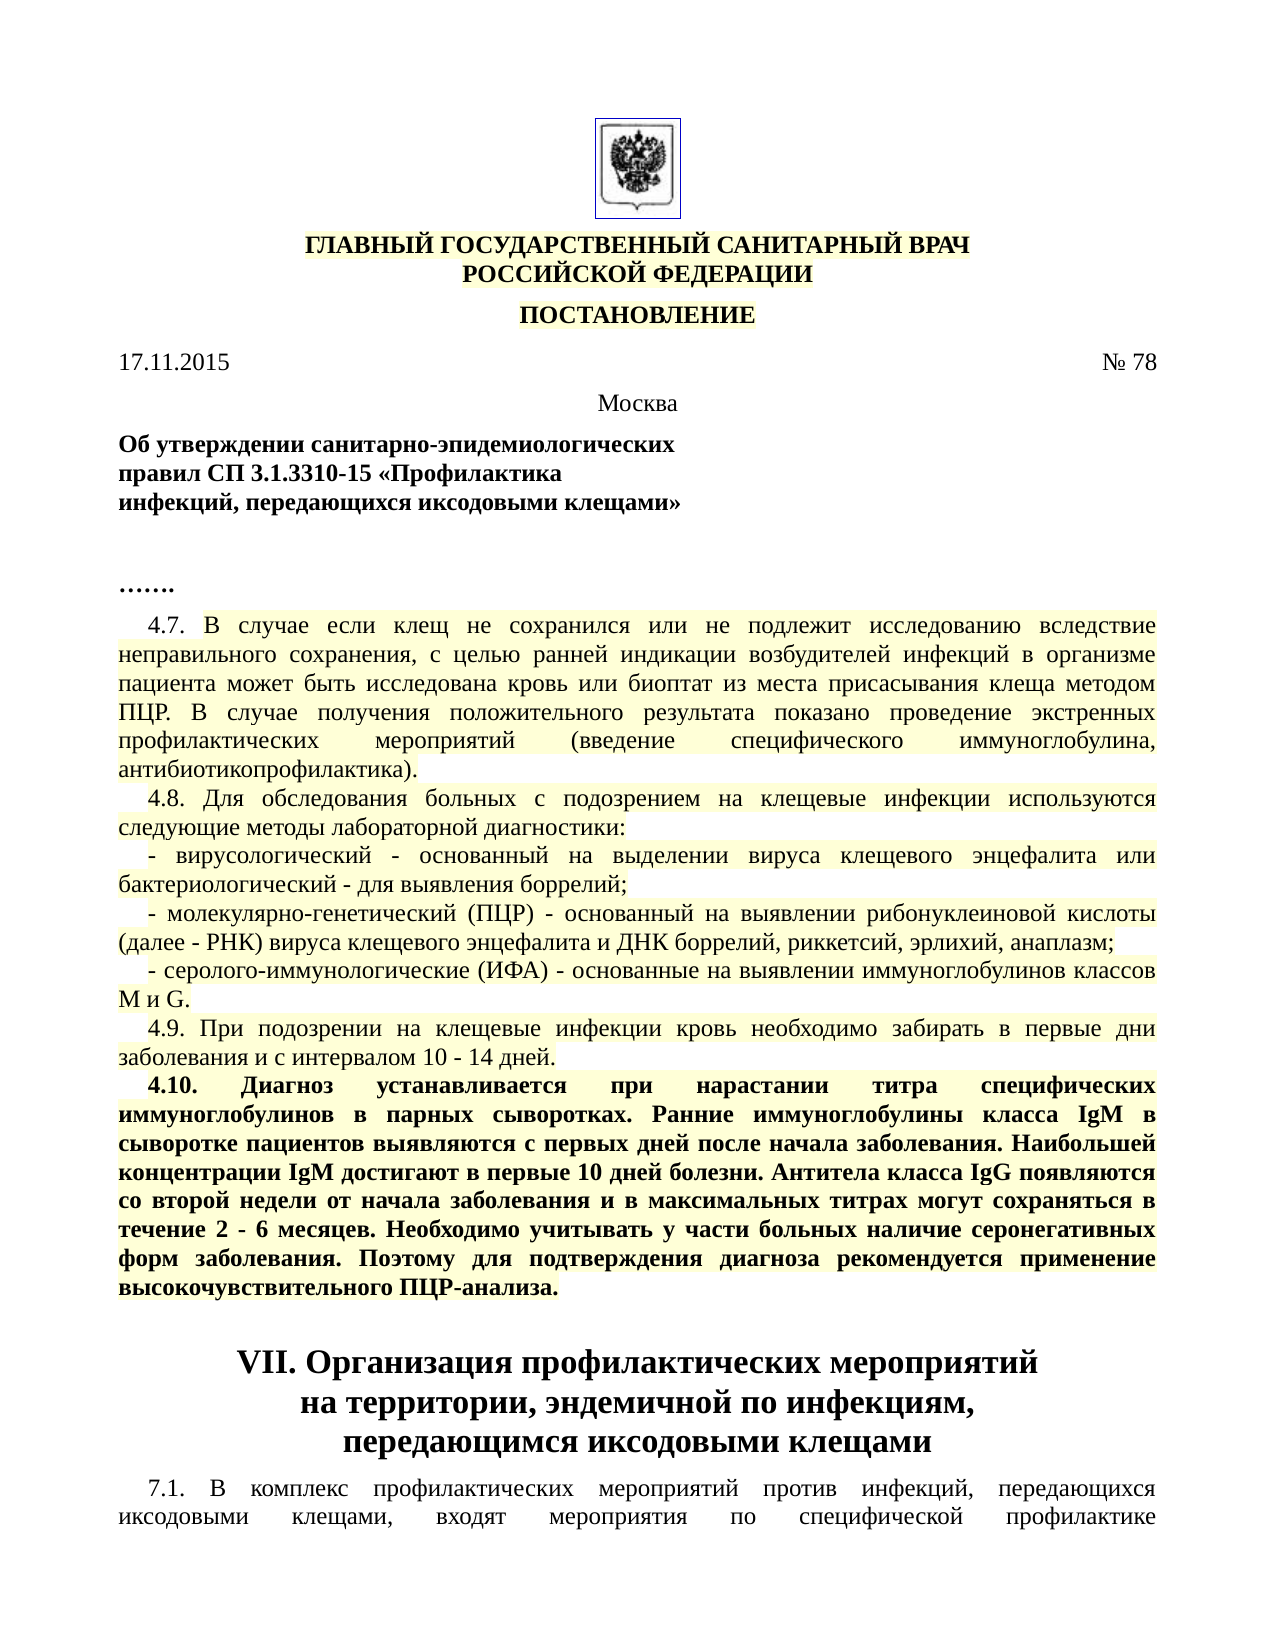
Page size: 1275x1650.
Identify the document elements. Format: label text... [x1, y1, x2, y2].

text 4.7. В случае если клещ не сохранился или не подлежит исследованию вследствие неправильного сохранения, с целью ранней индикации возбудителей инфекций в организме пациента может быть исследована кровь или биоптат из места присасывания клеща методом ПЦР. В случае получения положительного результата показано проведение экстренных профилактических мероприятий (введение специфического иммуноглобулина, антибиотикопрофилактика). [118, 610, 1157, 783]
text Москва [118, 388, 1157, 417]
text - вирусологический - основанный на выделении вируса клещевого энцефалита или бактериологический - для выявления боррелий; [118, 840, 1157, 898]
text ГЛАВНЫЙ ГОСУДАРСТВЕННЫЙ САНИТАРНЫЙ ВРАЧ РОССИЙСКОЙ ФЕДЕРАЦИИ [118, 231, 1157, 288]
text 4.10. Диагноз устанавливается при нарастании титра специфических иммуноглобулинов в парных сыворотках. Ранние иммуноглобулины класса IgM в сыворотке пациентов выявляются с первых дней после начала заболевания. Наибольшей концентрации IgM достигают в первые 10 дней болезни. Антитела класса IgG появляются со второй недели от начала заболевания и в максимальных титрах могут сохраняться в течение 2 - 6 месяцев. Необходимо учитывать у части больных наличие серонегативных форм заболевания. Поэтому для подтверждения диагноза рекомендуется применение высокочувствительного ПЦР-анализа. [118, 1070, 1157, 1300]
text 7.1. В комплекс профилактических мероприятий против инфекций, передающихся иксодовыми клещами, входят мероприятия по специфической профилактике [118, 1473, 1157, 1530]
subtitle VII. Организация профилактических мероприятий на территории, эндемичной по инфекциям, передающимся иксодовыми клещами [118, 1342, 1157, 1460]
text ……. [118, 569, 1157, 598]
picture [597, 121, 678, 216]
text Об утверждении санитарно-эпидемиологических правил СП 3.1.3310-15 «Профилактика инфекций, передающихся иксодовыми клещами» [118, 429, 1157, 515]
text 4.9. При подозрении на клещевые инфекции кровь необходимо забирать в первые дни заболевания и с интервалом 10 - 14 дней. [118, 1013, 1157, 1070]
text 4.8. Для обследования больных с подозрением на клещевые инфекции используются следующие методы лабораторной диагностики: [118, 783, 1157, 840]
text ПОСТАНОВЛЕНИЕ [118, 301, 1157, 329]
table_header 17.11.2015 [118, 347, 637, 375]
text - серолого-иммунологические (ИФА) - основанные на выявлении иммуноглобулинов классов М и G. [118, 955, 1157, 1013]
text - молекулярно-генетический (ПЦР) - основанный на выявлении рибонуклеиновой кислоты (далее - РНК) вируса клещевого энцефалита и ДНК боррелий, риккетсий, эрлихий, анаплазм; [118, 898, 1157, 955]
table_header № 78 [638, 347, 1157, 375]
